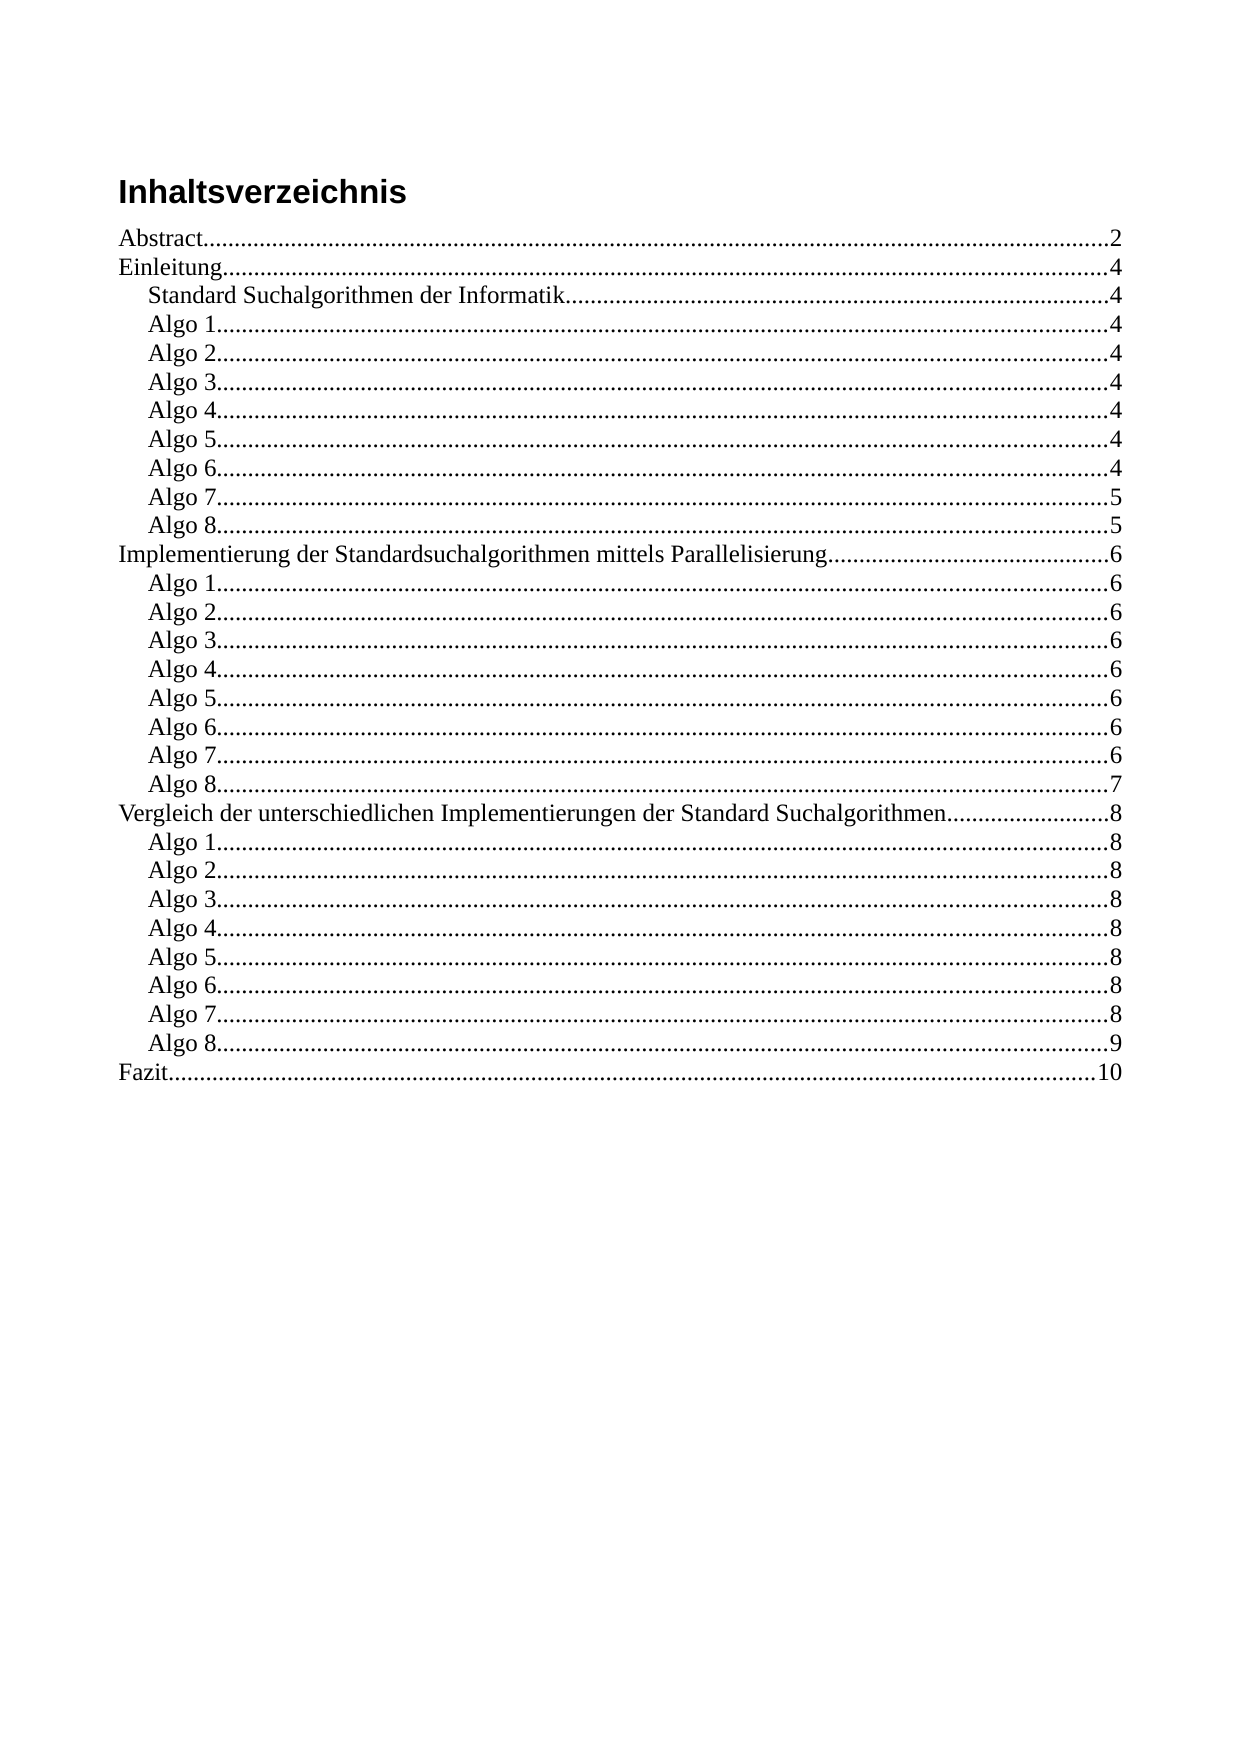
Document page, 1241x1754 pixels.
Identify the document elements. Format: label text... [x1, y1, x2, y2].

text Algo 8 7 [148, 769, 1122, 798]
text Algo 2 8 [148, 855, 1122, 884]
text Algo 6 8 [148, 970, 1122, 999]
text Algo 1 6 [148, 568, 1122, 597]
text Vergleich der unterschiedlichen Implementierungen der Standard Suchalgorithmen 8 [118, 798, 1122, 827]
text Abstract 2 [118, 223, 1122, 252]
text Standard Suchalgorithmen der Informatik 4 [148, 280, 1122, 309]
text Algo 2 6 [148, 597, 1122, 625]
text Algo 4 4 [148, 395, 1122, 424]
text Algo 7 8 [148, 999, 1122, 1028]
text Algo 3 6 [148, 625, 1122, 654]
text Algo 6 6 [148, 712, 1122, 740]
text Algo 5 6 [148, 683, 1122, 712]
text Algo 8 9 [148, 1028, 1122, 1057]
subtitle Inhaltsverzeichnis [118, 172, 1122, 210]
text Algo 1 4 [148, 309, 1122, 338]
text Algo 6 4 [148, 453, 1122, 482]
text Algo 3 8 [148, 884, 1122, 913]
text Algo 2 4 [148, 338, 1122, 367]
text Einleitung 4 [118, 252, 1122, 280]
text Algo 5 4 [148, 424, 1122, 453]
text Fazit 10 [118, 1057, 1122, 1085]
text Algo 4 6 [148, 654, 1122, 683]
text Implementierung der Standardsuchalgorithmen mittels Parallelisierung 6 [118, 539, 1122, 568]
text Algo 3 4 [148, 367, 1122, 395]
text Algo 7 5 [148, 482, 1122, 510]
text Algo 7 6 [148, 740, 1122, 769]
text Algo 8 5 [148, 510, 1122, 539]
text Algo 4 8 [148, 913, 1122, 942]
text Algo 1 8 [148, 827, 1122, 855]
text Algo 5 8 [148, 942, 1122, 970]
